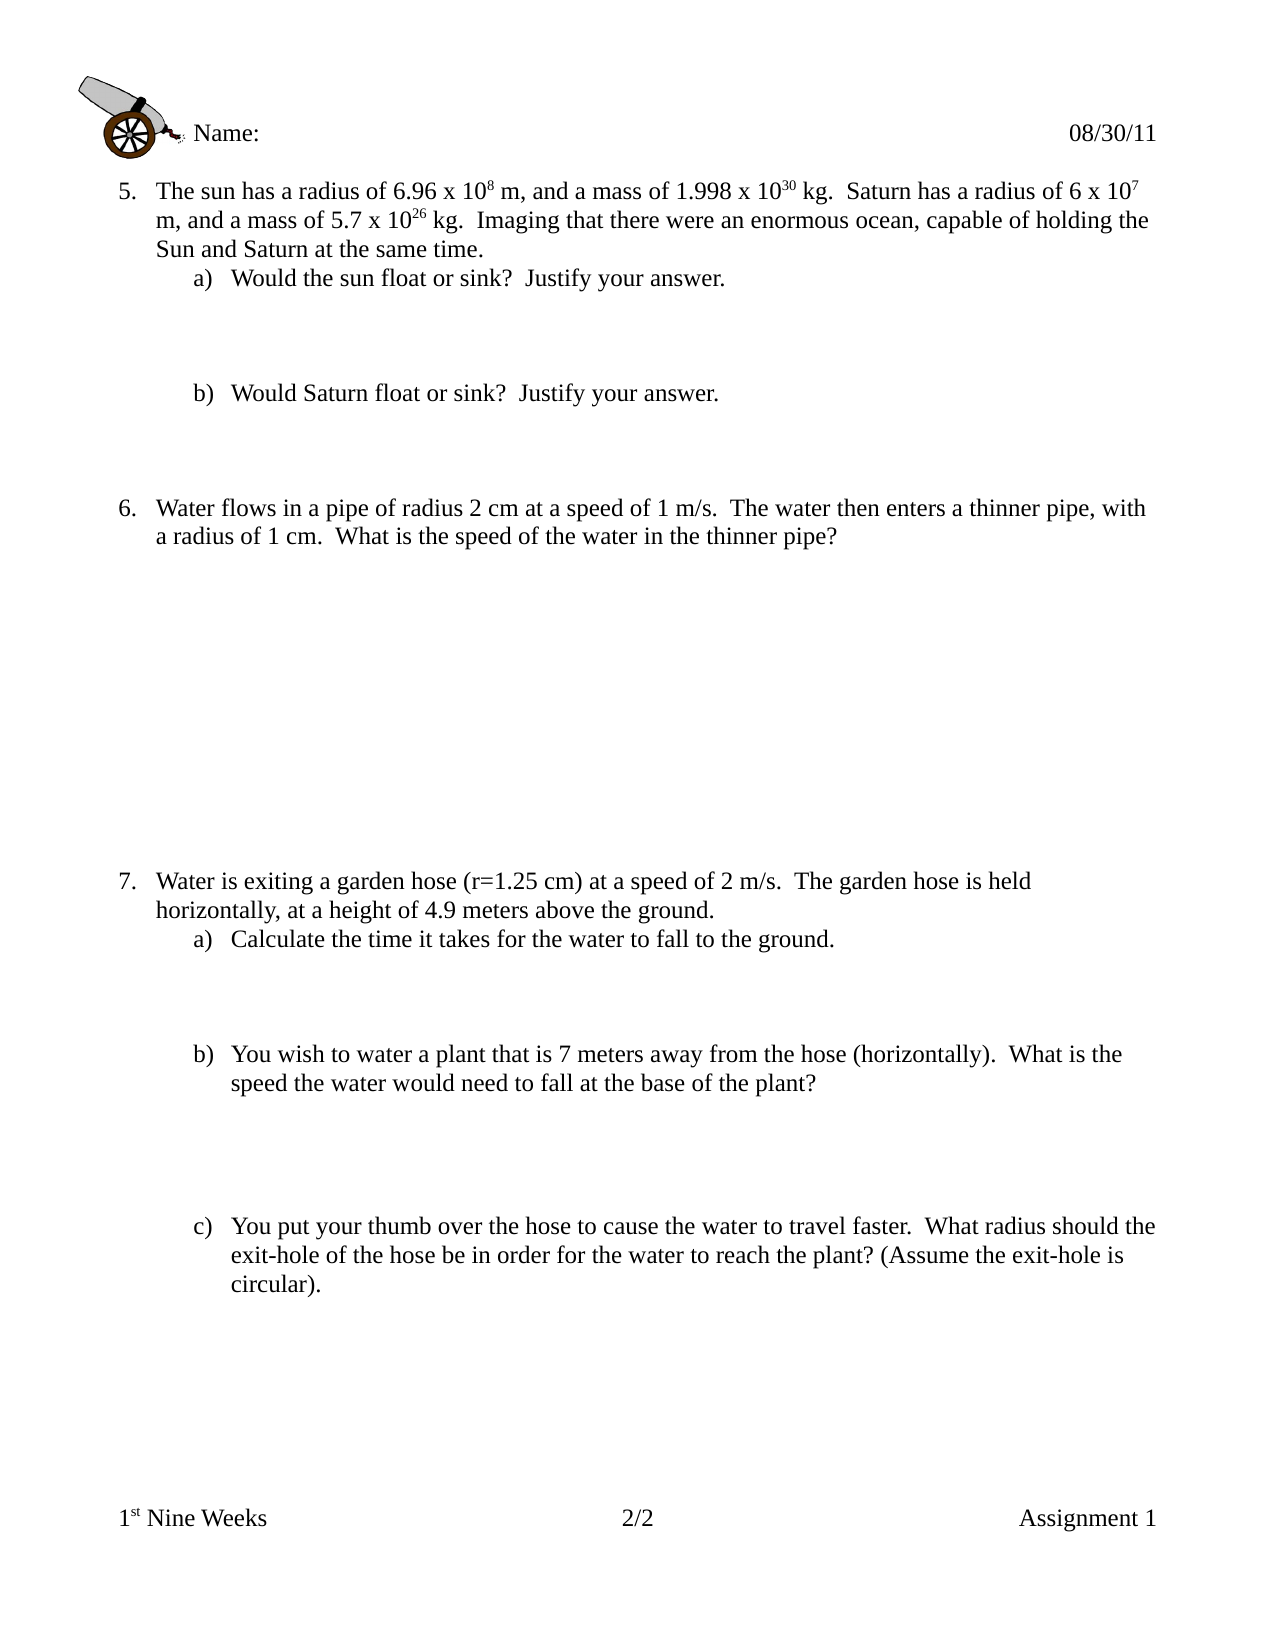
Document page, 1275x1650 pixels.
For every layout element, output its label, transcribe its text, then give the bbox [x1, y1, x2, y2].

list Water flows in a pipe of radius 2 cm at a speed of 1 m/s. The water then enters a thinner pipe, with a radius of 1 cm. What is the speed of the water in the thinner pipe? [118, 493, 1157, 550]
list Would the sun float or sink? Justify your answer. [193, 263, 1157, 291]
list Would Saturn float or sink? Justify your answer. [193, 378, 1157, 406]
list The sun has a radius of 6.96 x 108 m, and a mass of 1.998 x 1030 kg. Saturn has a radius of 6 x 107 m, and a mass of 5.7 x 1026 kg. Imaging that there were an enormous ocean, capable of holding the Sun and Saturn at the same time. [118, 176, 1157, 263]
list Calculate the time it takes for the water to fall to the ground. [193, 924, 1157, 953]
list Water is exiting a garden hose (r=1.25 cm) at a speed of 2 m/s. The garden hose is held horizontally, at a height of 4.9 meters above the ground. [118, 866, 1157, 924]
list You wish to water a plant that is 7 meters away from the hose (horizontally). What is the speed the water would need to fall at the base of the plant? [193, 1039, 1157, 1096]
list You put your thumb over the hose to cause the water to travel faster. What radius should the exit-hole of the hose be in order for the water to reach the plant? (Assume the exit-hole is circular). [193, 1211, 1157, 1298]
